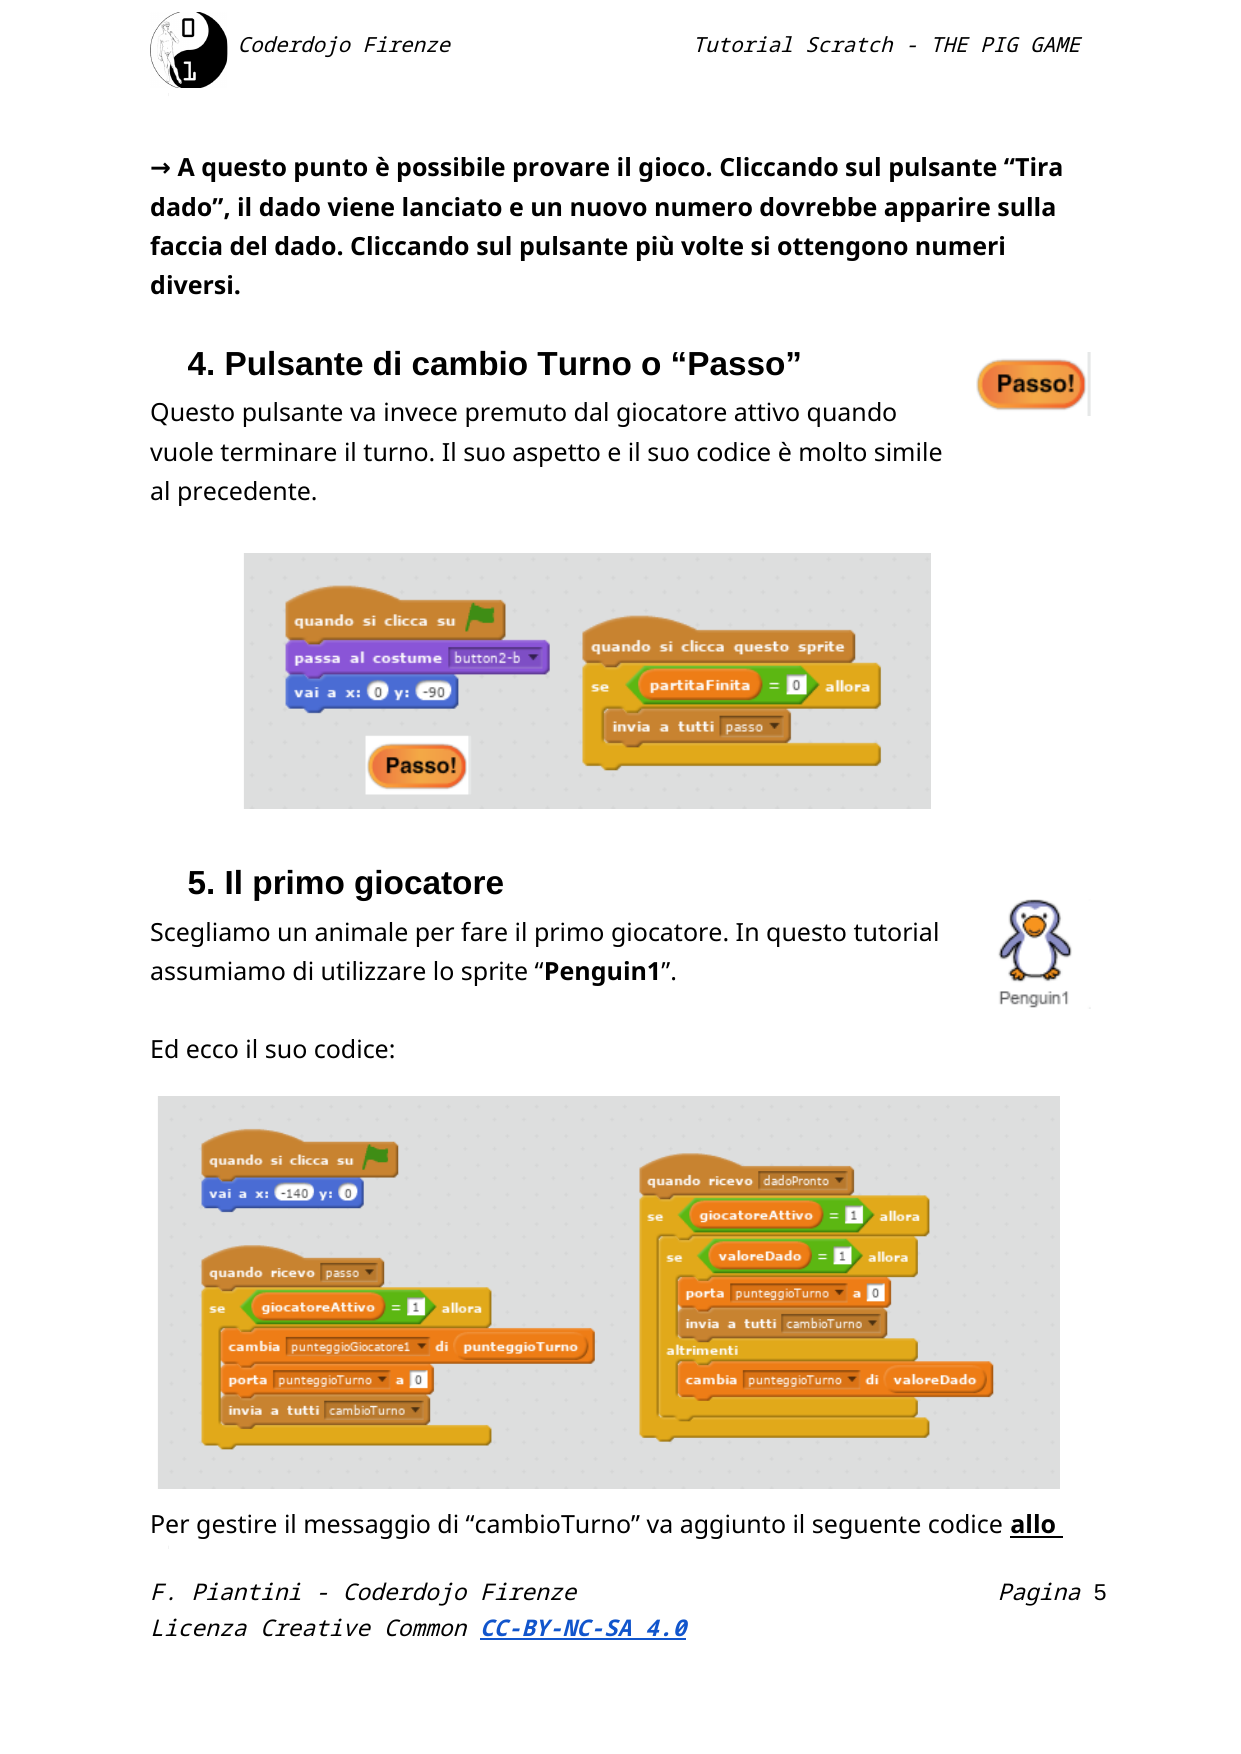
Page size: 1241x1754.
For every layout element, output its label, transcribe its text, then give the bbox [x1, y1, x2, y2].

subtitle 5. Il primo giocatore [187, 863, 1090, 902]
text Ed ecco il suo codice: [150, 1032, 1090, 1066]
subtitle 4. Pulsante di cambio Turno o “Passo” [187, 344, 1090, 383]
text Scegliamo un animale per fare il primo giocatore. In questo tutorial assumiamo di utilizzare lo sprite “Penguin1”. [150, 914, 982, 988]
picture [157, 1096, 1060, 1489]
picture [975, 352, 1091, 416]
picture [982, 899, 1091, 1009]
text Questo pulsante va invece premuto dal giocatore attivo quando vuole terminare il turno. Il suo aspetto e il suo codice è molto simile al precedente. [150, 395, 1090, 507]
text Per gestire il messaggio di “cambioTurno” va aggiunto il seguente codice allo [150, 1110, 1090, 1541]
picture [150, 12, 228, 88]
text → A questo punto è possibile provare il gioco. Cliccando sul pulsante “Tira dado”, il dado viene lanciato e un nuovo numero dovrebbe apparire sulla faccia del dado. Cliccando sul pulsante più volte si ottengono numeri diversi. [150, 150, 1090, 302]
picture [243, 553, 931, 809]
